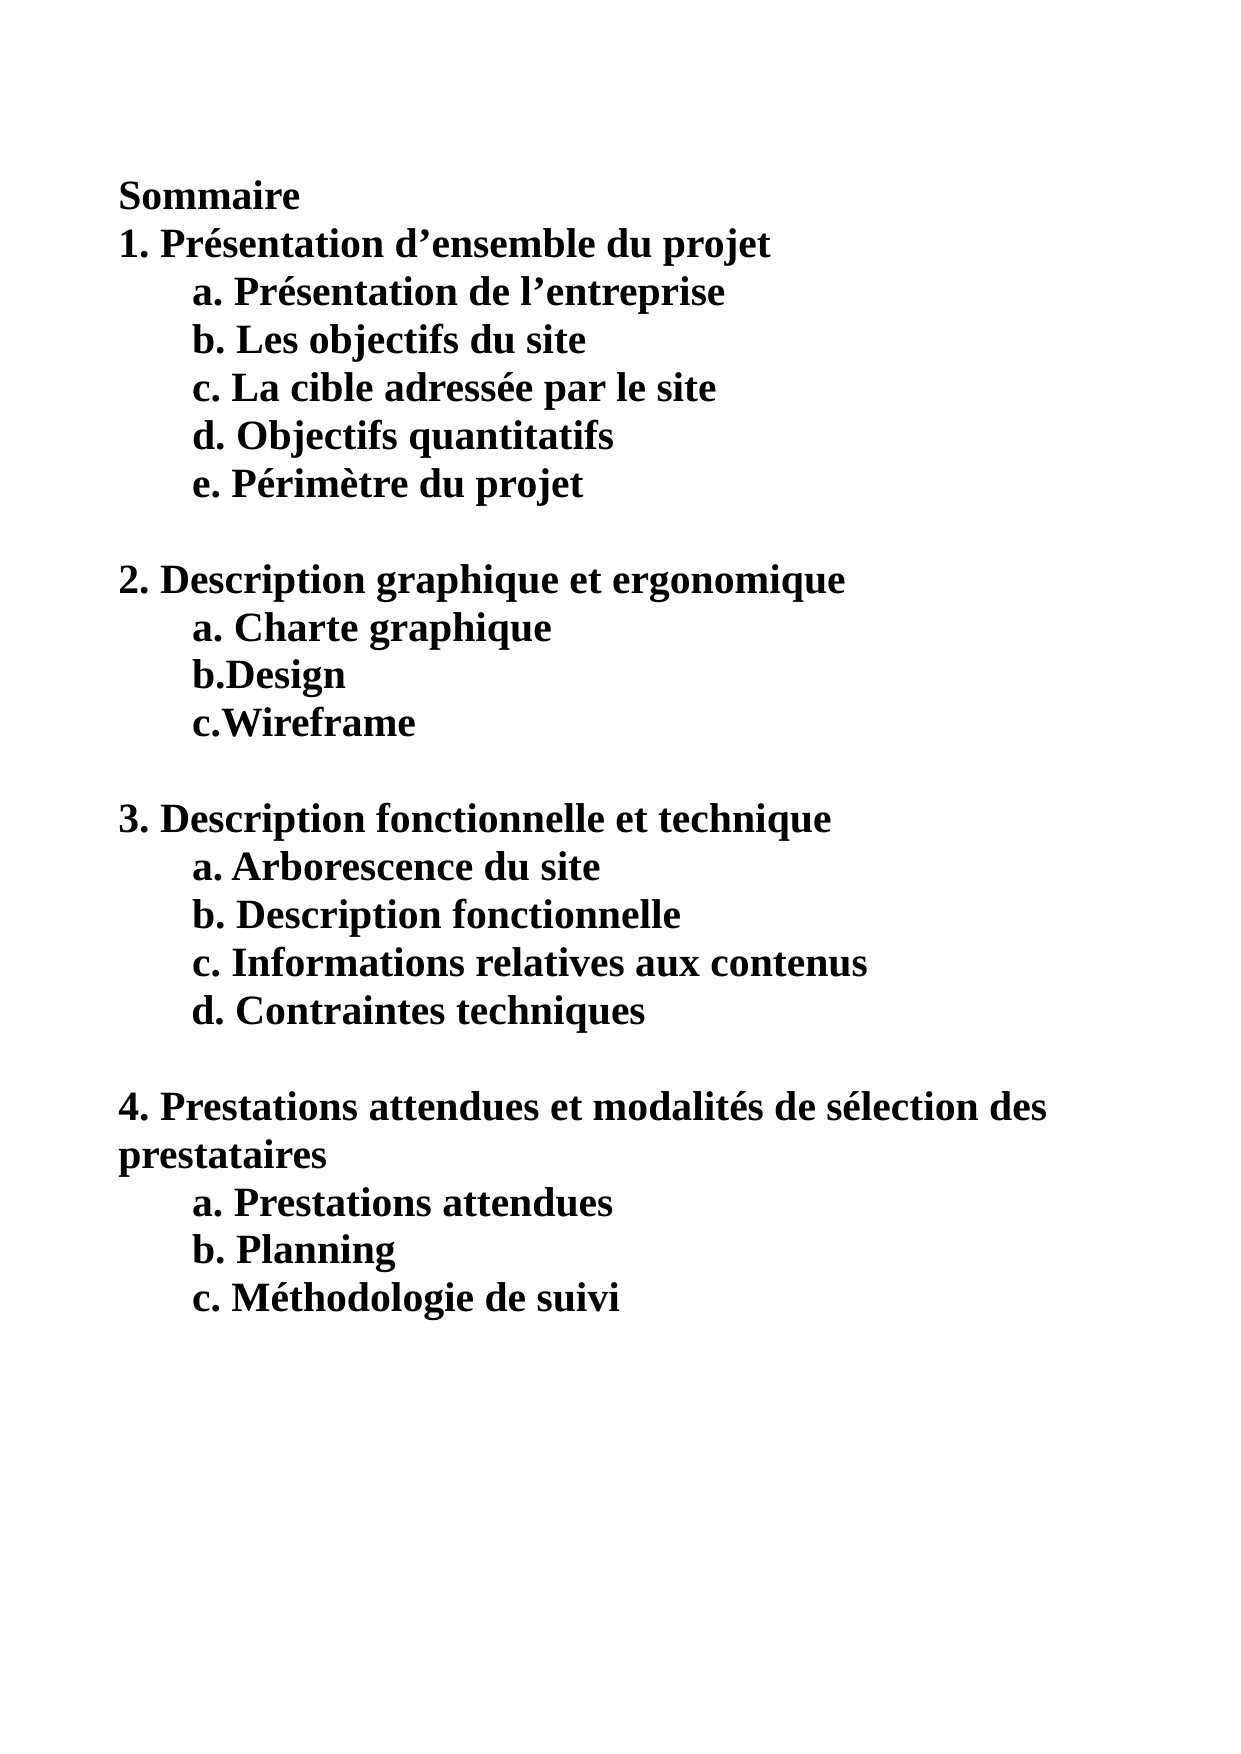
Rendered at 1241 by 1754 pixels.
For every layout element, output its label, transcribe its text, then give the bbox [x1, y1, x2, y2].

text a. Charte graphique [118, 602, 1122, 650]
text a. Prestations attendues [118, 1177, 1122, 1225]
list d. Contraintes techniques [118, 985, 1122, 1033]
text c. Méthodologie de suivi [118, 1273, 1122, 1321]
text 3. Description fonctionnelle et technique [118, 794, 1122, 842]
text b.Design [118, 650, 1122, 698]
text b. Description fonctionnelle [118, 889, 1122, 937]
text 2. Description graphique et ergonomique [118, 554, 1122, 602]
text a. Présentation de l’entreprise [118, 267, 1122, 314]
text a. Arborescence du site [118, 842, 1122, 889]
text 1. Présentation d’ensemble du projet [118, 219, 1122, 267]
text e. Périmètre du projet [192, 458, 1122, 506]
text b. Les objectifs du site [192, 314, 1122, 362]
text c.Wireframe [118, 698, 1122, 746]
text 4. Prestations attendues et modalités de sélection des prestataires [118, 1081, 1122, 1177]
text c. Informations relatives aux contenus [118, 937, 1122, 985]
text d. Objectifs quantitatifs [192, 410, 1122, 458]
text Sommaire [118, 171, 1122, 219]
text b. Planning [118, 1225, 1122, 1273]
text c. La cible adressée par le site [192, 362, 1122, 410]
